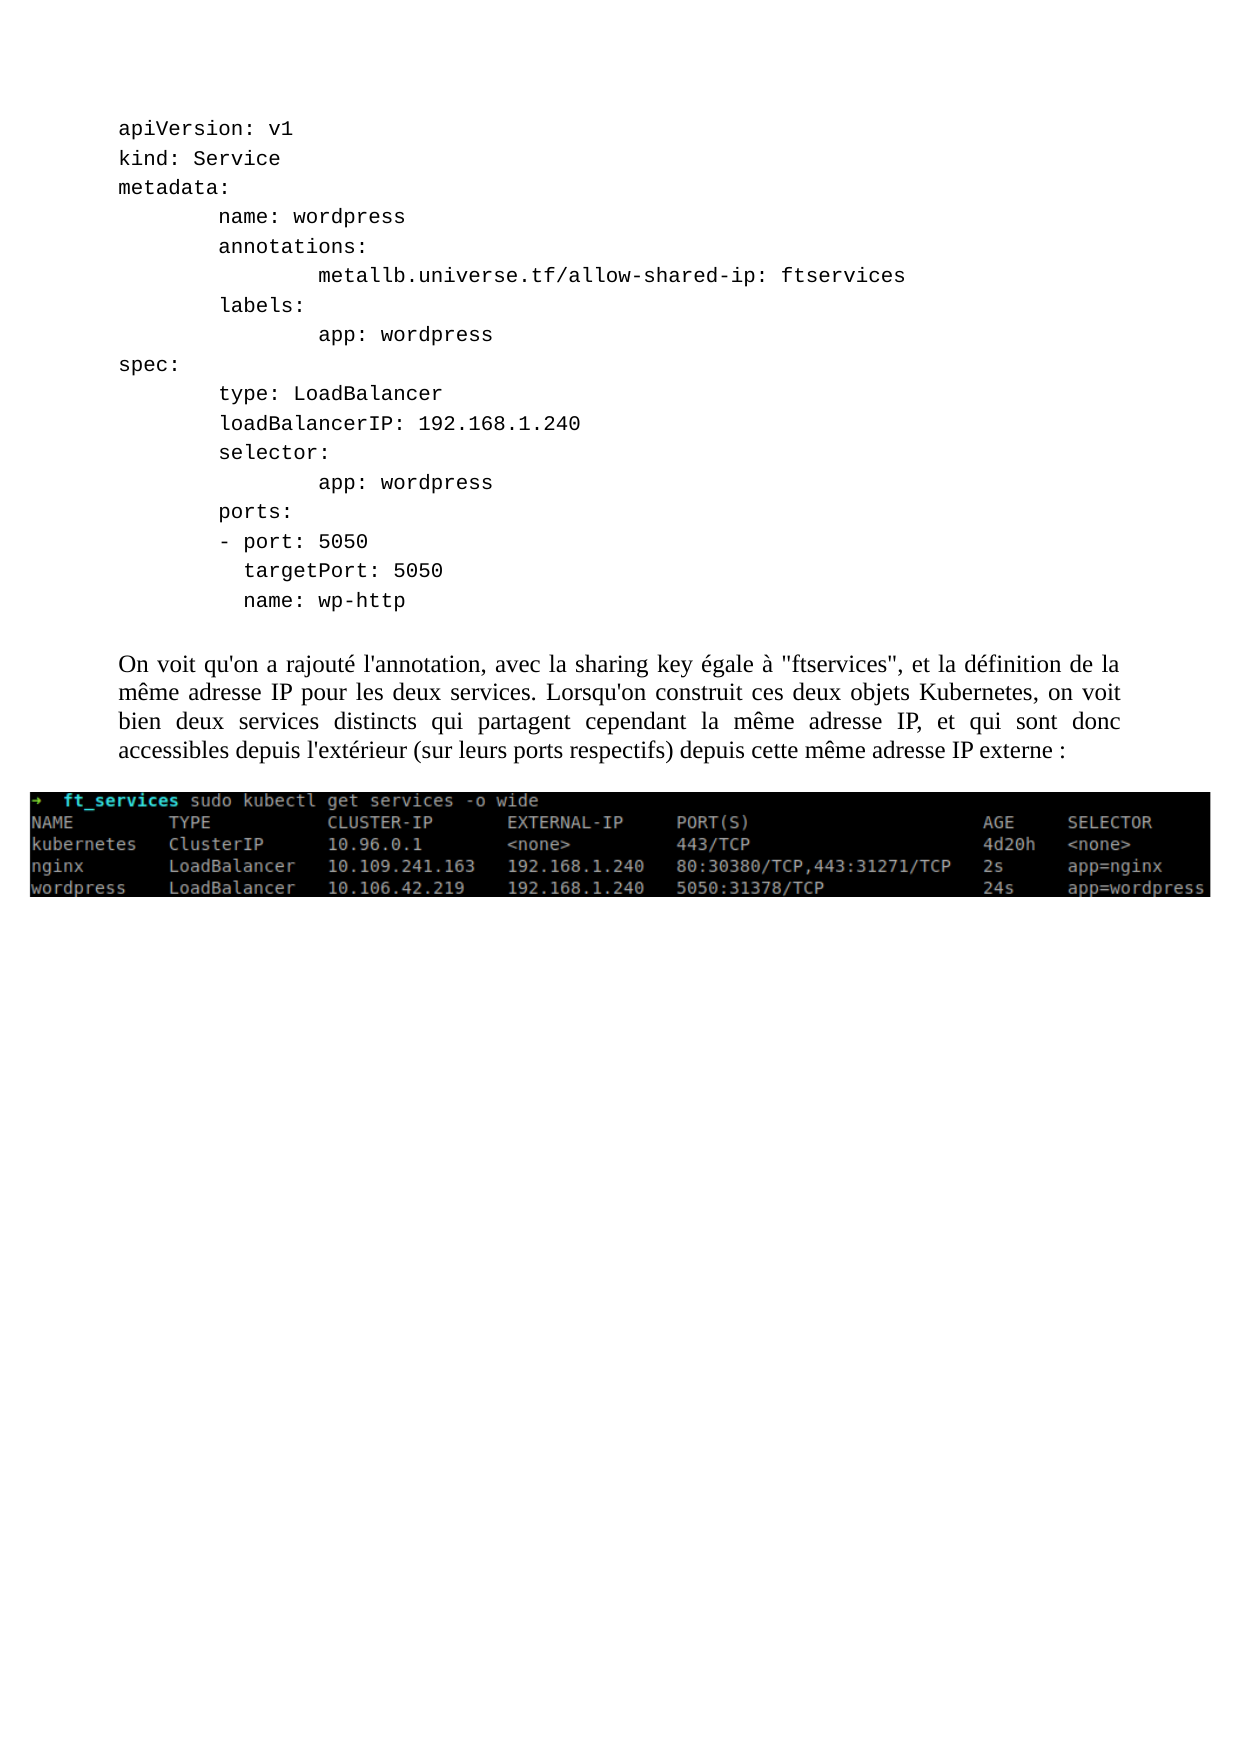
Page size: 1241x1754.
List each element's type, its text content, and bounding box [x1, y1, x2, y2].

text metallb.universe.tf/allow-shared-ip: ftservices [118, 266, 1122, 289]
text metadata: [118, 177, 1122, 201]
text targetPort: 5050 [118, 560, 1122, 584]
text annotations: [118, 236, 1122, 260]
text app: wordpress [118, 324, 1122, 348]
text kind: Service [118, 148, 1122, 171]
text app: wordpress [118, 472, 1122, 496]
text On voit qu'on a rajouté l'annotation, avec la sharing key égale à "ftservices", et la définition de la même adresse IP pour les deux services. Lorsqu'on construit ces deux objets Kubernetes, on voit bien deux services distincts qui partagent cependant la même adresse IP, et qui sont donc accessibles depuis l'extérieur (sur leurs ports respectifs) depuis cette même adresse IP externe : [118, 649, 1122, 764]
text name: wp-http [118, 590, 1122, 613]
text name: wordpress [118, 207, 1122, 230]
text - port: 5050 [118, 531, 1122, 554]
text spec: [118, 354, 1122, 378]
text apiVersion: v1 [118, 118, 1122, 142]
text selector: [118, 442, 1122, 466]
text labels: [118, 295, 1122, 319]
text ports: [118, 501, 1122, 525]
text loadBalancerIP: 192.168.1.240 [118, 413, 1122, 437]
text type: LoadBalancer [118, 383, 1122, 407]
